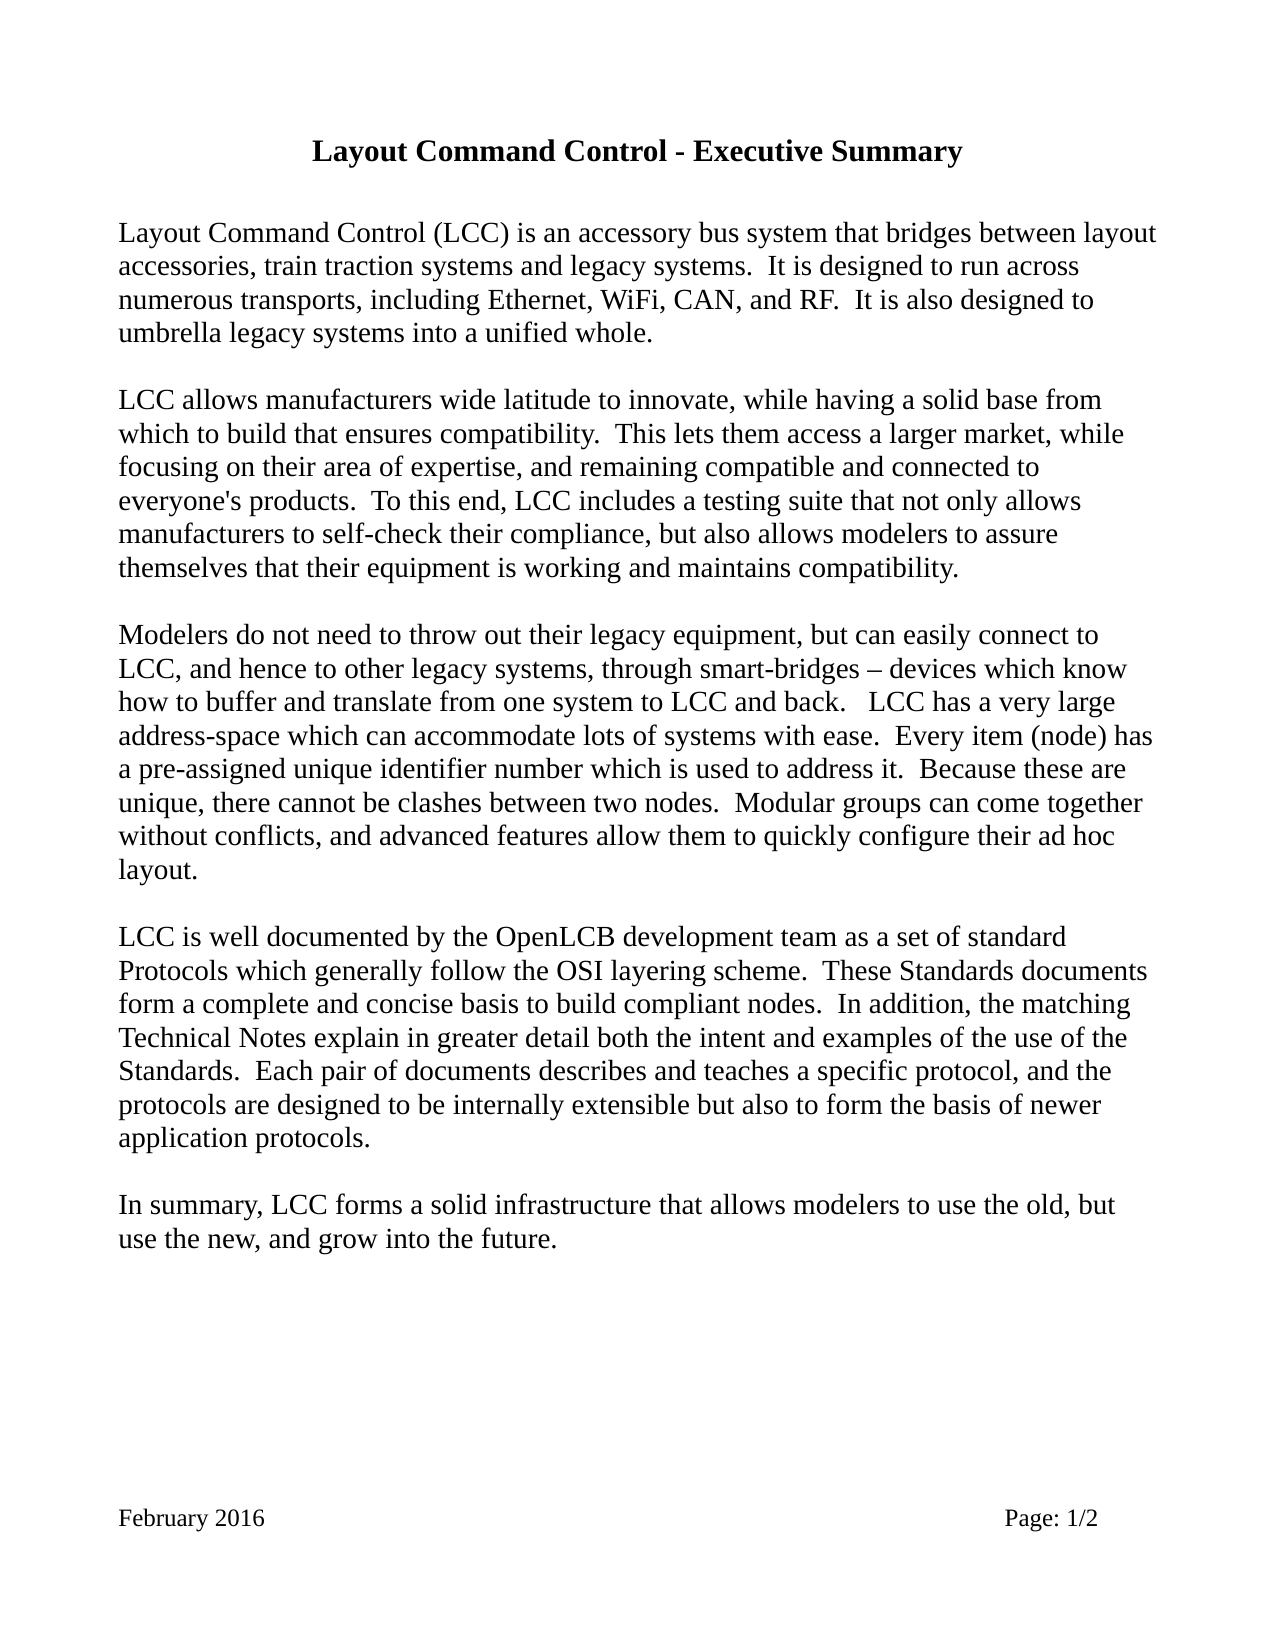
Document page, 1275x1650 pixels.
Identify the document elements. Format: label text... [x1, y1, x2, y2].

text LCC is well documented by the OpenLCB development team as a set of standard Protocols which generally follow the OSI layering scheme. These Standards documents form a complete and concise basis to build compliant nodes. In addition, the matching Technical Notes explain in greater detail both the intent and examples of the use of the Standards. Each pair of documents describes and teaches a specific protocol, and the protocols are designed to be internally extensible but also to form the basis of newer application protocols. [118, 919, 1157, 1154]
text LCC allows manufacturers wide latitude to innovate, while having a solid base from which to build that ensures compatibility. This lets them access a larger market, while focusing on their area of expertise, and remaining compatible and connected to everyone's products. To this end, LCC includes a testing suite that not only allows manufacturers to self-check their compliance, but also allows modelers to assure themselves that their equipment is working and maintains compatibility. [118, 382, 1157, 584]
text In summary, LCC forms a solid infrastructure that allows modelers to use the old, but use the new, and grow into the future. [118, 1187, 1157, 1254]
text Modelers do not need to throw out their legacy equipment, but can easily connect to LCC, and hence to other legacy systems, through smart-bridges – devices which know how to buffer and translate from one system to LCC and back. LCC has a very large address-space which can accommodate lots of systems with ease. Every item (node) has a pre-assigned unique identifier number which is used to address it. Because these are unique, there cannot be clashes between two nodes. Modular groups can come together without conflicts, and advanced features allow them to quickly configure their ad hoc layout. [118, 617, 1157, 886]
text Layout Command Control (LCC) is an accessory bus system that bridges between layout accessories, train traction systems and legacy systems. It is designed to run across numerous transports, including Ethernet, WiFi, CAN, and RF. It is also designed to umbrella legacy systems into a unified whole. [118, 215, 1157, 349]
subtitle Layout Command Control - Executive Summary [118, 133, 1157, 169]
